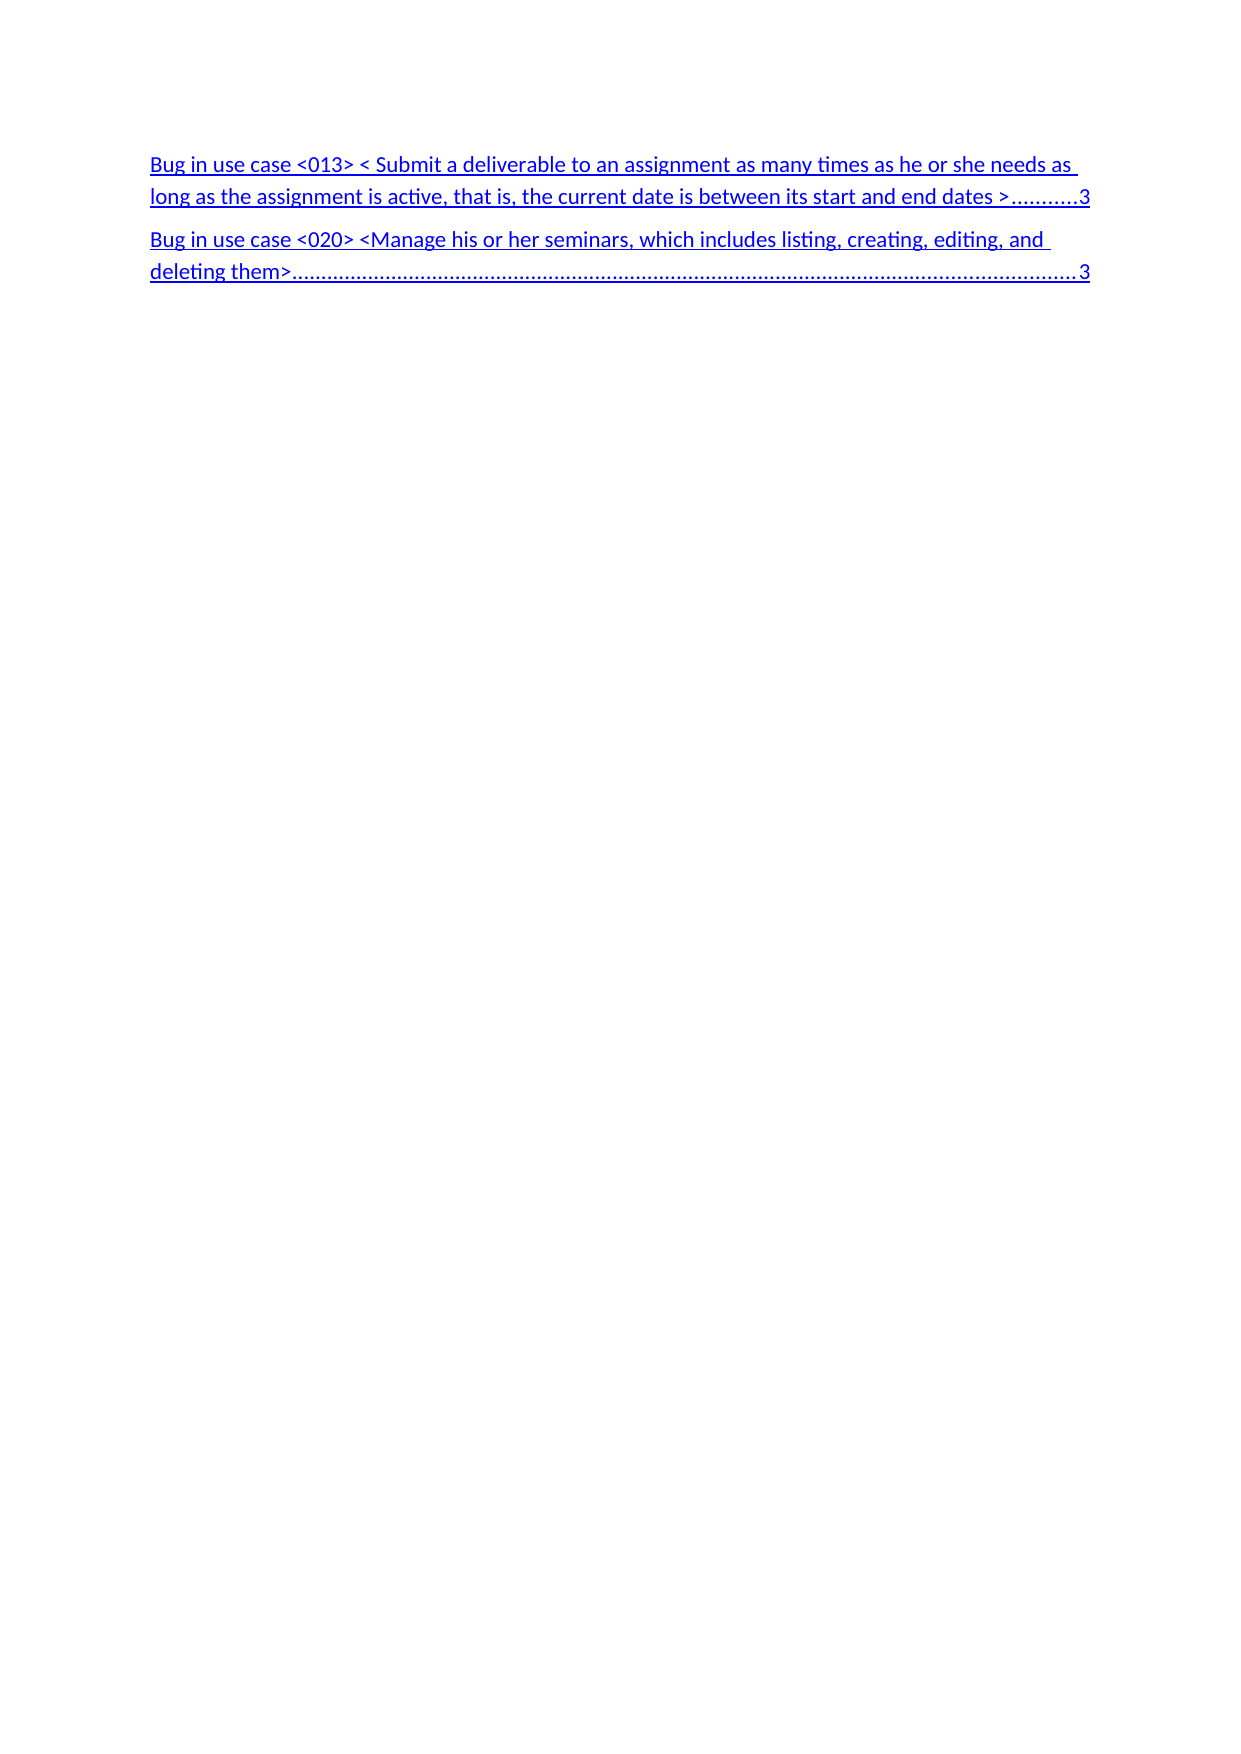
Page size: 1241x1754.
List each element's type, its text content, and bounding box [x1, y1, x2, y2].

text Bug in use case <013> < Submit a deliverable to an assignment as many times as he or she needs as long as the assignment is active, that is, the current date is between its start and end dates > 3 [150, 150, 1090, 206]
text Bug in use case <020> <Manage his or her seminars, which includes listing, creating, editing, and deleting them> 3 [150, 225, 1090, 281]
